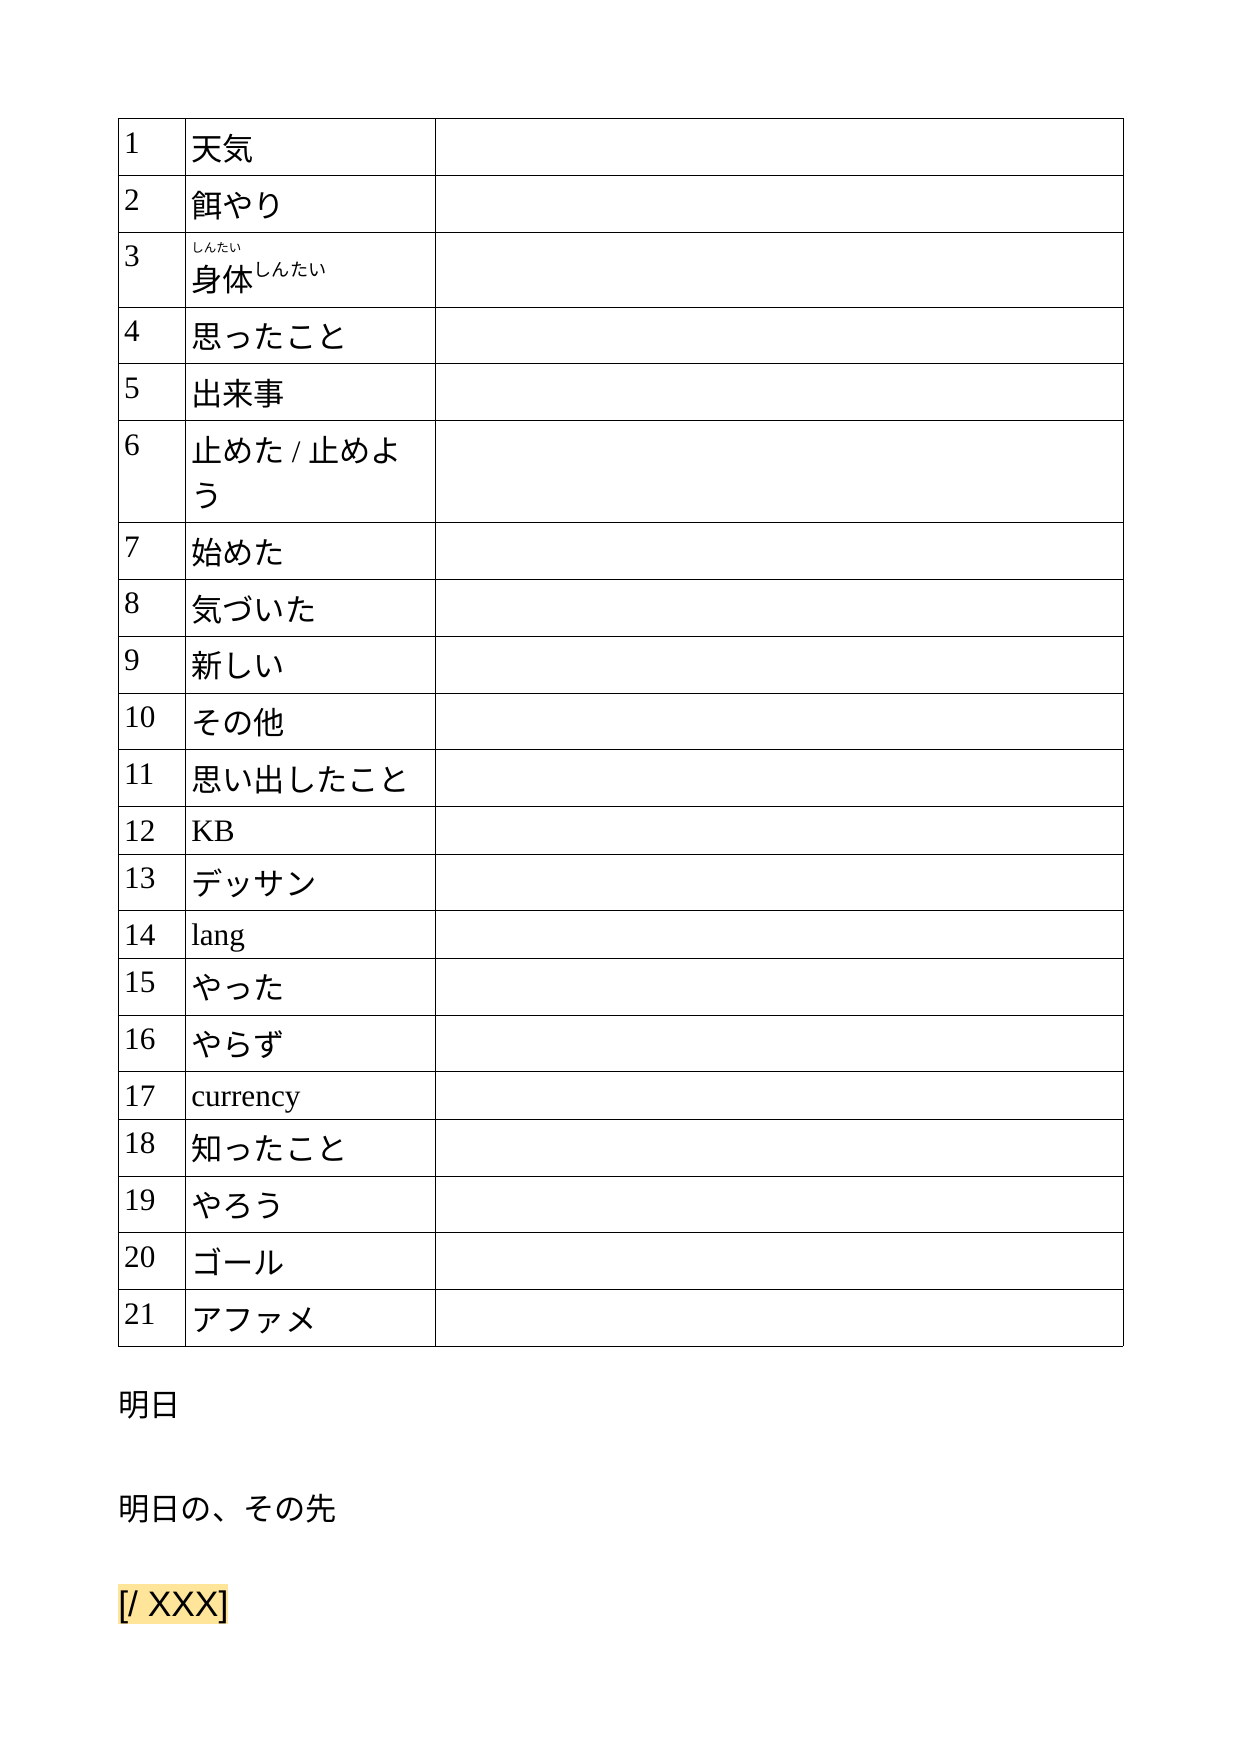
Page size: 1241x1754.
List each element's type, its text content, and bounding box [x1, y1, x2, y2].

table_header 1 [119, 119, 185, 175]
table_cell 18 [119, 1120, 185, 1176]
table_cell [436, 959, 1123, 1014]
table_cell [436, 855, 1123, 910]
table_cell 13 [119, 855, 185, 910]
table_cell 3 [119, 233, 185, 307]
table_cell 9 [119, 637, 185, 692]
table_cell 始めた [186, 523, 435, 579]
table_cell 20 [119, 1233, 185, 1289]
table_cell [436, 911, 1123, 958]
text 明日 [118, 1387, 1122, 1423]
table_cell [436, 1120, 1123, 1176]
table_cell 餌やり [186, 176, 435, 232]
table_cell [436, 807, 1123, 853]
table_cell [436, 694, 1123, 749]
table_cell currency [186, 1072, 435, 1119]
table_cell 15 [119, 959, 185, 1014]
table_cell やろう [186, 1177, 435, 1232]
table_cell 5 [119, 364, 185, 420]
table_cell デッサン [186, 855, 435, 910]
table_cell アファメ [186, 1290, 435, 1346]
table_cell [436, 750, 1123, 806]
table_cell 思ったこと [186, 308, 435, 363]
table_cell 7 [119, 523, 185, 579]
table_cell 17 [119, 1072, 185, 1119]
table_cell 12 [119, 807, 185, 853]
table_cell 16 [119, 1016, 185, 1071]
table_cell [436, 1177, 1123, 1232]
table_cell やった [186, 959, 435, 1014]
table_cell やらず [186, 1016, 435, 1071]
table_cell 4 [119, 308, 185, 363]
table_cell 気づいた [186, 580, 435, 636]
text 明日の、その先 [118, 1491, 1122, 1527]
table_cell ゴール [186, 1233, 435, 1289]
table_cell 21 [119, 1290, 185, 1346]
table_cell 19 [119, 1177, 185, 1232]
table_header [436, 119, 1123, 175]
table_cell 止めた / 止めよう [186, 421, 435, 522]
table_cell [436, 421, 1123, 522]
table_cell 出来事 [186, 364, 435, 420]
table_cell 11 [119, 750, 185, 806]
table_cell 8 [119, 580, 185, 636]
table_cell [436, 176, 1123, 232]
table_cell [436, 580, 1123, 636]
table_cell [436, 523, 1123, 579]
table_cell 新しい [186, 637, 435, 692]
table_cell 14 [119, 911, 185, 958]
table_cell [436, 1016, 1123, 1071]
table_cell 知ったこと [186, 1120, 435, 1176]
table_header 天気 [186, 119, 435, 175]
text [/ XXX] [118, 1584, 1122, 1624]
table_cell lang [186, 911, 435, 958]
table_cell [436, 1072, 1123, 1119]
table_cell 身体しんたいしんたい [186, 233, 435, 307]
table_cell 10 [119, 694, 185, 749]
table_cell [436, 637, 1123, 692]
table_cell [436, 1290, 1123, 1346]
table_cell その他 [186, 694, 435, 749]
table_cell 2 [119, 176, 185, 232]
table_cell [436, 364, 1123, 420]
table_cell 思い出したこと [186, 750, 435, 806]
table_cell 6 [119, 421, 185, 522]
table_cell [436, 308, 1123, 363]
table_cell [436, 233, 1123, 307]
table_cell KB [186, 807, 435, 853]
table_cell [436, 1233, 1123, 1289]
